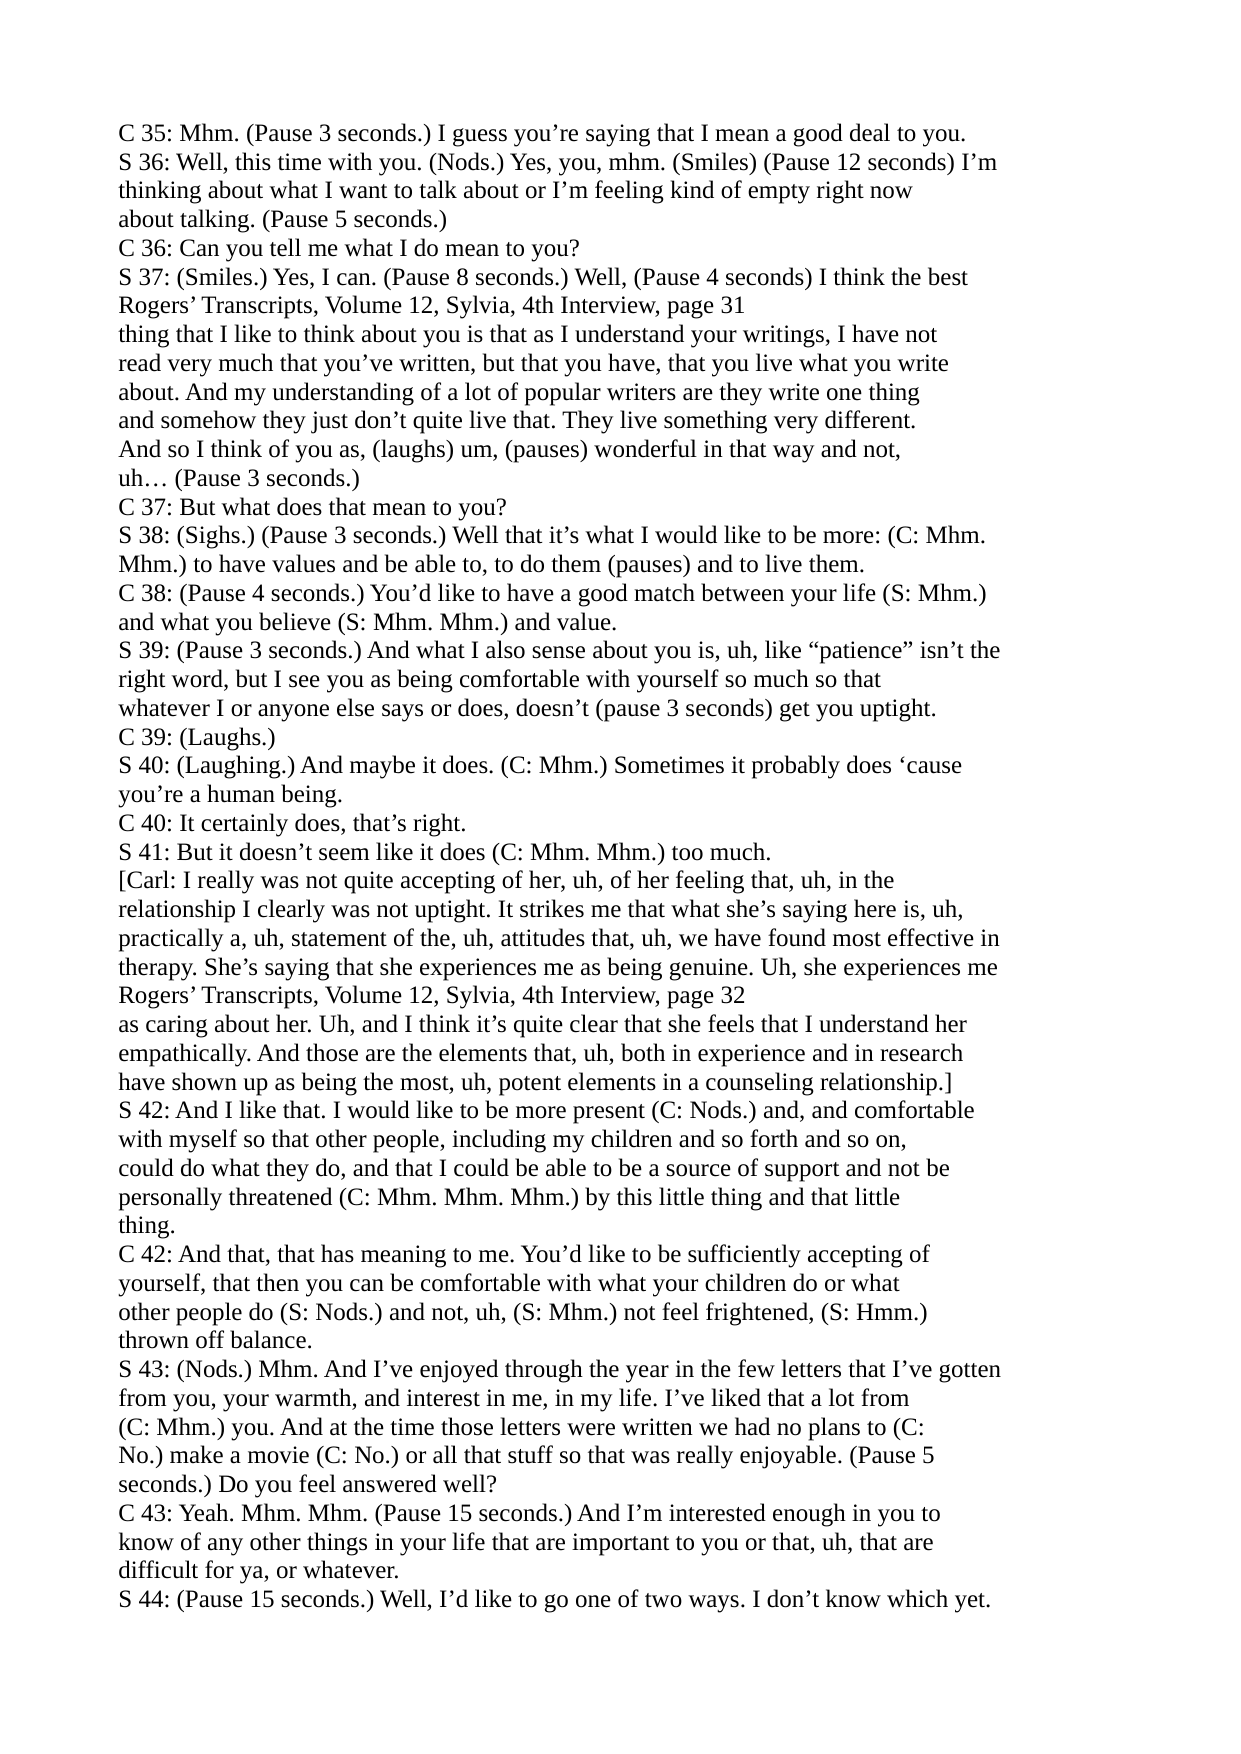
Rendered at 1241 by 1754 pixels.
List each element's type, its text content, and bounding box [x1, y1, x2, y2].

text [Carl: I really was not quite accepting of her, uh, of her feeling that, uh, in the [118, 866, 1122, 894]
text right word, but I see you as being comfortable with yourself so much so that [118, 664, 1122, 693]
text read very much that you’ve written, but that you have, that you live what you write [118, 348, 1122, 377]
text uh… (Pause 3 seconds.) [118, 463, 1122, 492]
text about talking. (Pause 5 seconds.) [118, 204, 1122, 233]
text whatever I or anyone else says or does, doesn’t (pause 3 seconds) get you uptight. [118, 693, 1122, 722]
text S 43: (Nods.) Mhm. And I’ve enjoyed through the year in the few letters that I’ve gotten [118, 1354, 1122, 1383]
text Rogers’ Transcripts, Volume 12, Sylvia, 4th Interview, page 31 [118, 291, 1122, 319]
text C 35: Mhm. (Pause 3 seconds.) I guess you’re saying that I mean a good deal to you. [118, 118, 1122, 147]
text seconds.) Do you feel answered well? [118, 1469, 1122, 1498]
text empathically. And those are the elements that, uh, both in experience and in research [118, 1038, 1122, 1067]
text from you, your warmth, and interest in me, in my life. I’ve liked that a lot from [118, 1383, 1122, 1412]
text with myself so that other people, including my children and so forth and so on, [118, 1124, 1122, 1153]
text practically a, uh, statement of the, uh, attitudes that, uh, we have found most effective in [118, 923, 1122, 952]
text S 41: But it doesn’t seem like it does (C: Mhm. Mhm.) too much. [118, 837, 1122, 866]
text S 36: Well, this time with you. (Nods.) Yes, you, mhm. (Smiles) (Pause 12 seconds) I’m [118, 147, 1122, 176]
text thrown off balance. [118, 1326, 1122, 1354]
text C 42: And that, that has meaning to me. You’d like to be sufficiently accepting of [118, 1239, 1122, 1268]
text could do what they do, and that I could be able to be a source of support and not be [118, 1153, 1122, 1182]
text other people do (S: Nods.) and not, uh, (S: Mhm.) not feel frightened, (S: Hmm.) [118, 1297, 1122, 1326]
text thing that I like to think about you is that as I understand your writings, I have not [118, 319, 1122, 348]
text (C: Mhm.) you. And at the time those letters were written we had no plans to (C: [118, 1412, 1122, 1441]
text C 43: Yeah. Mhm. Mhm. (Pause 15 seconds.) And I’m interested enough in you to [118, 1498, 1122, 1527]
text S 44: (Pause 15 seconds.) Well, I’d like to go one of two ways. I don’t know which yet. [118, 1584, 1122, 1613]
text thing. [118, 1211, 1122, 1239]
text personally threatened (C: Mhm. Mhm. Mhm.) by this little thing and that little [118, 1182, 1122, 1211]
text S 39: (Pause 3 seconds.) And what I also sense about you is, uh, like “patience” isn’t the [118, 636, 1122, 664]
text about. And my understanding of a lot of popular writers are they write one thing [118, 377, 1122, 406]
text relationship I clearly was not uptight. It strikes me that what she’s saying here is, uh, [118, 894, 1122, 923]
text have shown up as being the most, uh, potent elements in a counseling relationship.] [118, 1067, 1122, 1096]
text thinking about what I want to talk about or I’m feeling kind of empty right now [118, 176, 1122, 204]
text as caring about her. Uh, and I think it’s quite clear that she feels that I understand her [118, 1009, 1122, 1038]
text Mhm.) to have values and be able to, to do them (pauses) and to live them. [118, 549, 1122, 578]
text C 40: It certainly does, that’s right. [118, 808, 1122, 837]
text Rogers’ Transcripts, Volume 12, Sylvia, 4th Interview, page 32 [118, 981, 1122, 1009]
text know of any other things in your life that are important to you or that, uh, that are [118, 1527, 1122, 1556]
text and somehow they just don’t quite live that. They live something very different. [118, 406, 1122, 434]
text S 40: (Laughing.) And maybe it does. (C: Mhm.) Sometimes it probably does ‘cause [118, 751, 1122, 779]
text yourself, that then you can be comfortable with what your children do or what [118, 1268, 1122, 1297]
text you’re a human being. [118, 779, 1122, 808]
text And so I think of you as, (laughs) um, (pauses) wonderful in that way and not, [118, 434, 1122, 463]
text C 39: (Laughs.) [118, 722, 1122, 751]
text C 37: But what does that mean to you? [118, 492, 1122, 521]
text C 36: Can you tell me what I do mean to you? [118, 233, 1122, 262]
text difficult for ya, or whatever. [118, 1556, 1122, 1584]
text No.) make a movie (C: No.) or all that stuff so that was really enjoyable. (Pause 5 [118, 1441, 1122, 1469]
text and what you believe (S: Mhm. Mhm.) and value. [118, 607, 1122, 636]
text C 38: (Pause 4 seconds.) You’d like to have a good match between your life (S: Mhm.) [118, 578, 1122, 607]
text S 37: (Smiles.) Yes, I can. (Pause 8 seconds.) Well, (Pause 4 seconds) I think the best [118, 262, 1122, 291]
text S 38: (Sighs.) (Pause 3 seconds.) Well that it’s what I would like to be more: (C: Mhm. [118, 521, 1122, 549]
text therapy. She’s saying that she experiences me as being genuine. Uh, she experiences me [118, 952, 1122, 981]
text S 42: And I like that. I would like to be more present (C: Nods.) and, and comfortable [118, 1096, 1122, 1124]
